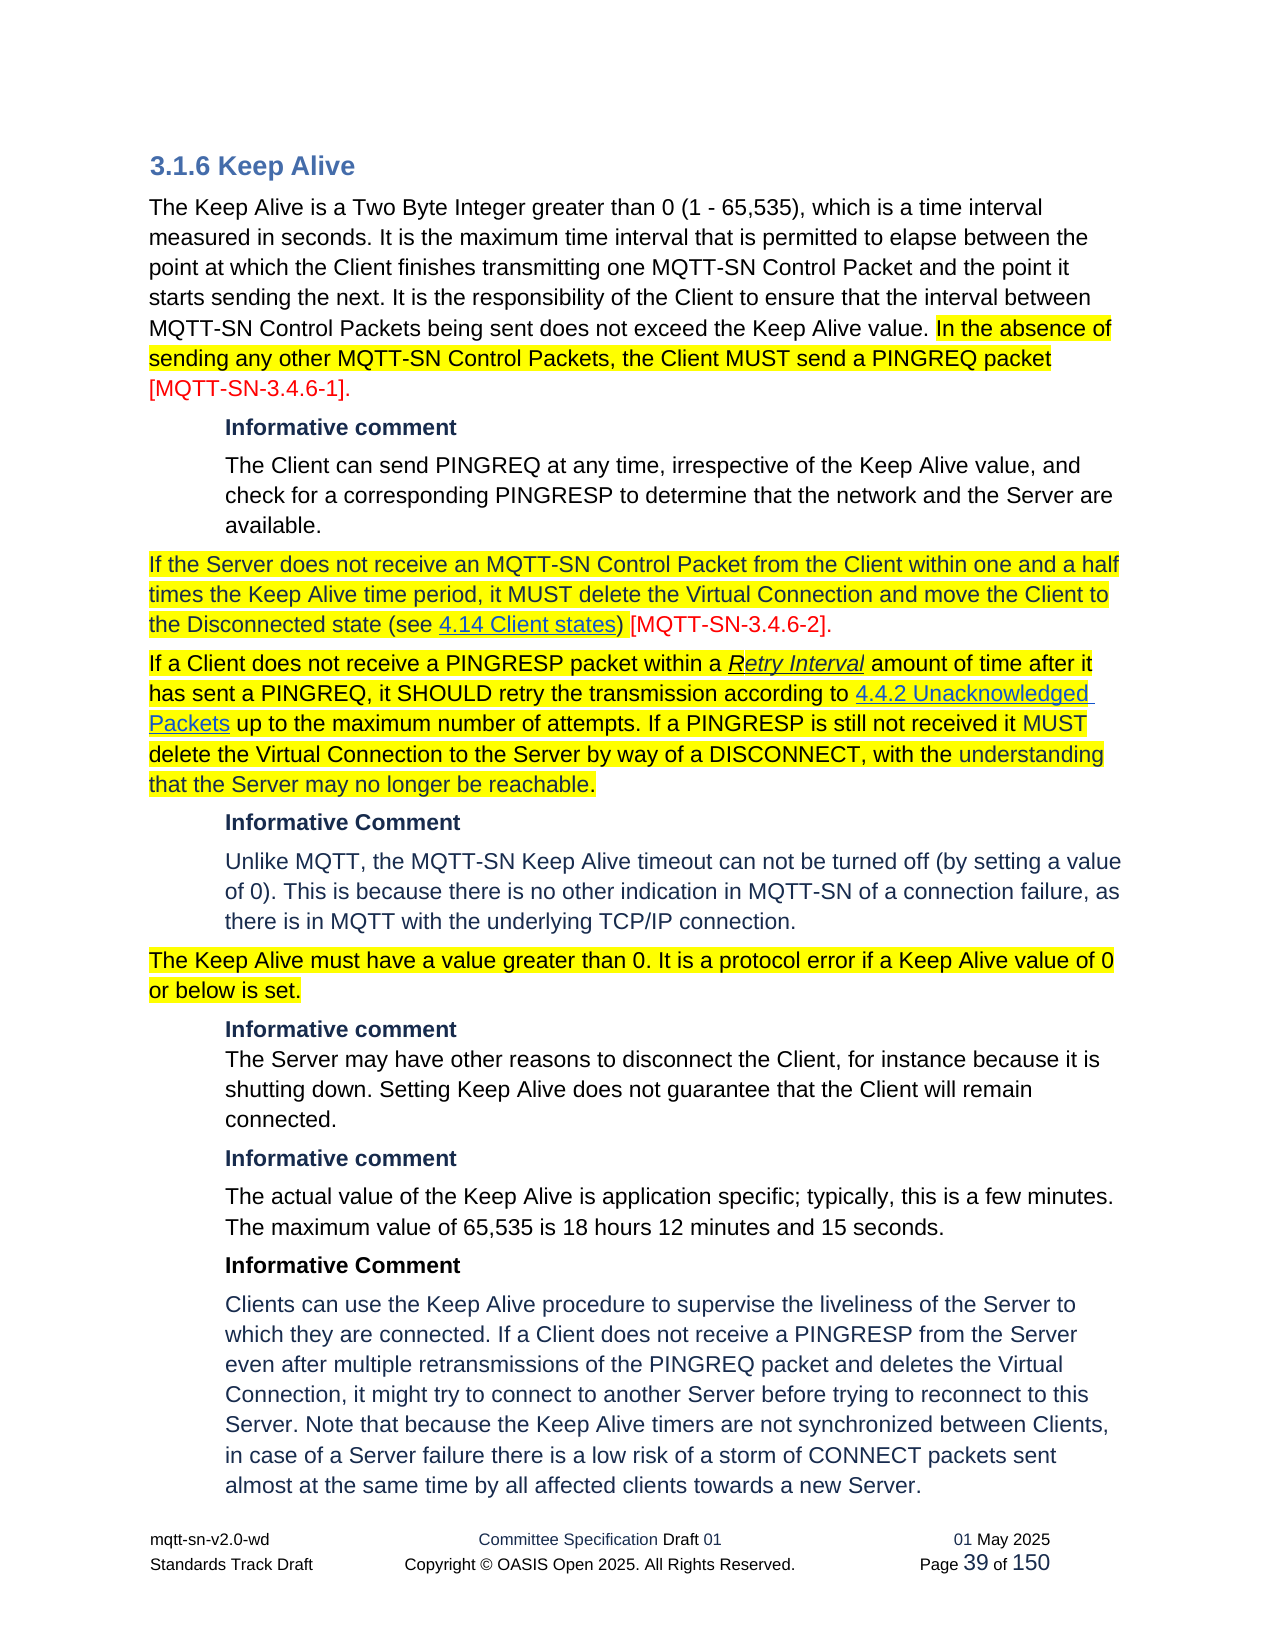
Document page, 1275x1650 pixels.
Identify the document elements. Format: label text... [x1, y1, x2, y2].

text If a Client does not receive a PINGRESP packet within a Retry Interval amount of time after it has sent a PINGREQ, it SHOULD retry the transmission according to 4.4.2 Unacknowledged Packets up to the maximum number of attempts. If a PINGRESP is still not received it MUST delete the Virtual Connection to the Server by way of a DISCONNECT, with the understanding that the Server may no longer be reachable. [148, 650, 1124, 797]
text Informative comment [225, 1145, 1124, 1171]
text Informative Comment [225, 1252, 1124, 1278]
text The Client can send PINGREQ at any time, irrespective of the Keep Alive value, and check for a corresponding PINGRESP to determine that the network and the Server are available. [225, 452, 1124, 539]
text Unlike MQTT, the MQTT-SN Keep Alive timeout can not be turned off (by setting a value of 0). This is because there is no other indication in MQTT-SN of a connection failure, as there is in MQTT with the underlying TCP/IP connection. [224, 848, 1124, 935]
text The Keep Alive is a Two Byte Integer greater than 0 (1 - 65,535), which is a time interval measured in seconds. It is the maximum time interval that is permitted to elapse between the point at which the Client finishes transmitting one MQTT-SN Control Packet and the point it starts sending the next. It is the responsibility of the Client to ensure that the interval between MQTT-SN Control Packets being sent does not exceed the Keep Alive value. In the absence of sending any other MQTT-SN Control Packets, the Client MUST send a PINGREQ packet [MQTT-SN-3.4.6-1]. [148, 194, 1124, 401]
subtitle 3.1.6 Keep Alive [150, 150, 1124, 181]
text Clients can use the Keep Alive procedure to supervise the liveliness of the Server to which they are connected. If a Client does not receive a PINGRESP from the Server even after multiple retransmissions of the PINGREQ packet and deletes the Virtual Connection, it might try to connect to another Server before trying to reconnect to this Server. Note that because the Keep Alive timers are not synchronized between Clients, in case of a Server failure there is a low risk of a storm of CONNECT packets sent almost at the same time by all affected clients towards a new Server. [225, 1291, 1124, 1498]
text The actual value of the Keep Alive is application specific; typically, this is a few minutes. The maximum value of 65,535 is 18 hours 12 minutes and 15 seconds. [225, 1183, 1124, 1240]
text Informative Comment [224, 809, 1124, 836]
text If the Server does not receive an MQTT-SN Control Packet from the Client within one and a half times the Keep Alive time period, it MUST delete the Virtual Connection and move the Client to the Disconnected state (see 4.14 Client states) [MQTT-SN-3.4.6-2]. [148, 551, 1124, 638]
text Informative comment The Server may have other reasons to disconnect the Client, for instance because it is shutting down. Setting Keep Alive does not guarantee that the Client will remain connected. [225, 1016, 1124, 1133]
text Informative comment [225, 413, 1124, 440]
text The Keep Alive must have a value greater than 0. It is a protocol error if a Keep Alive value of 0 or below is set. [148, 947, 1124, 1003]
